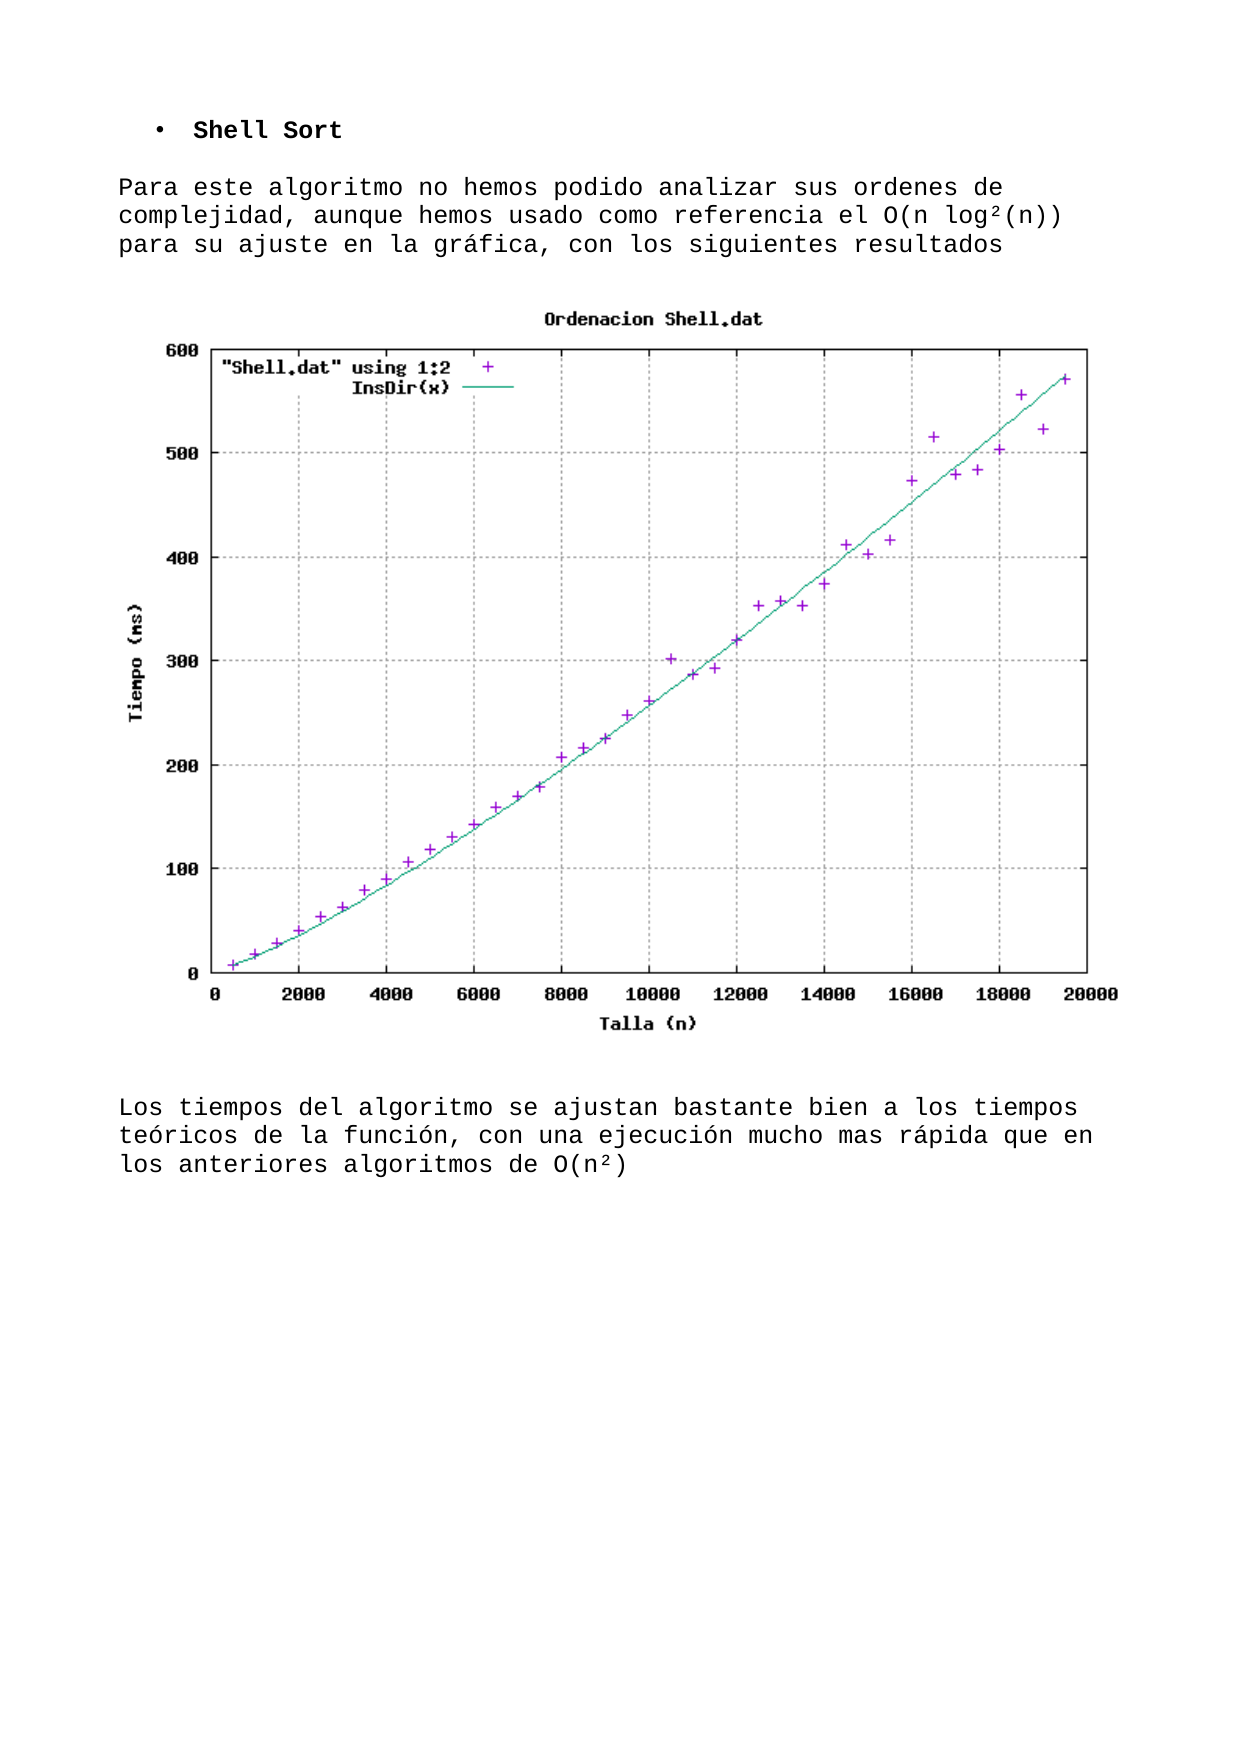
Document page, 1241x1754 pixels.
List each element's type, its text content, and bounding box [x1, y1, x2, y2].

picture [120, 288, 1121, 1038]
text Los tiempos del algoritmo se ajustan bastante bien a los tiempos teóricos de la función, con una ejecución mucho mas rápida que en los anteriores algoritmos de O(n²) [118, 1095, 1122, 1180]
text Para este algoritmo no hemos podido analizar sus ordenes de complejidad, aunque hemos usado como referencia el O(n log²(n)) para su ajuste en la gráfica, con los siguientes resultados [118, 175, 1122, 260]
list Shell Sort [156, 118, 1122, 146]
